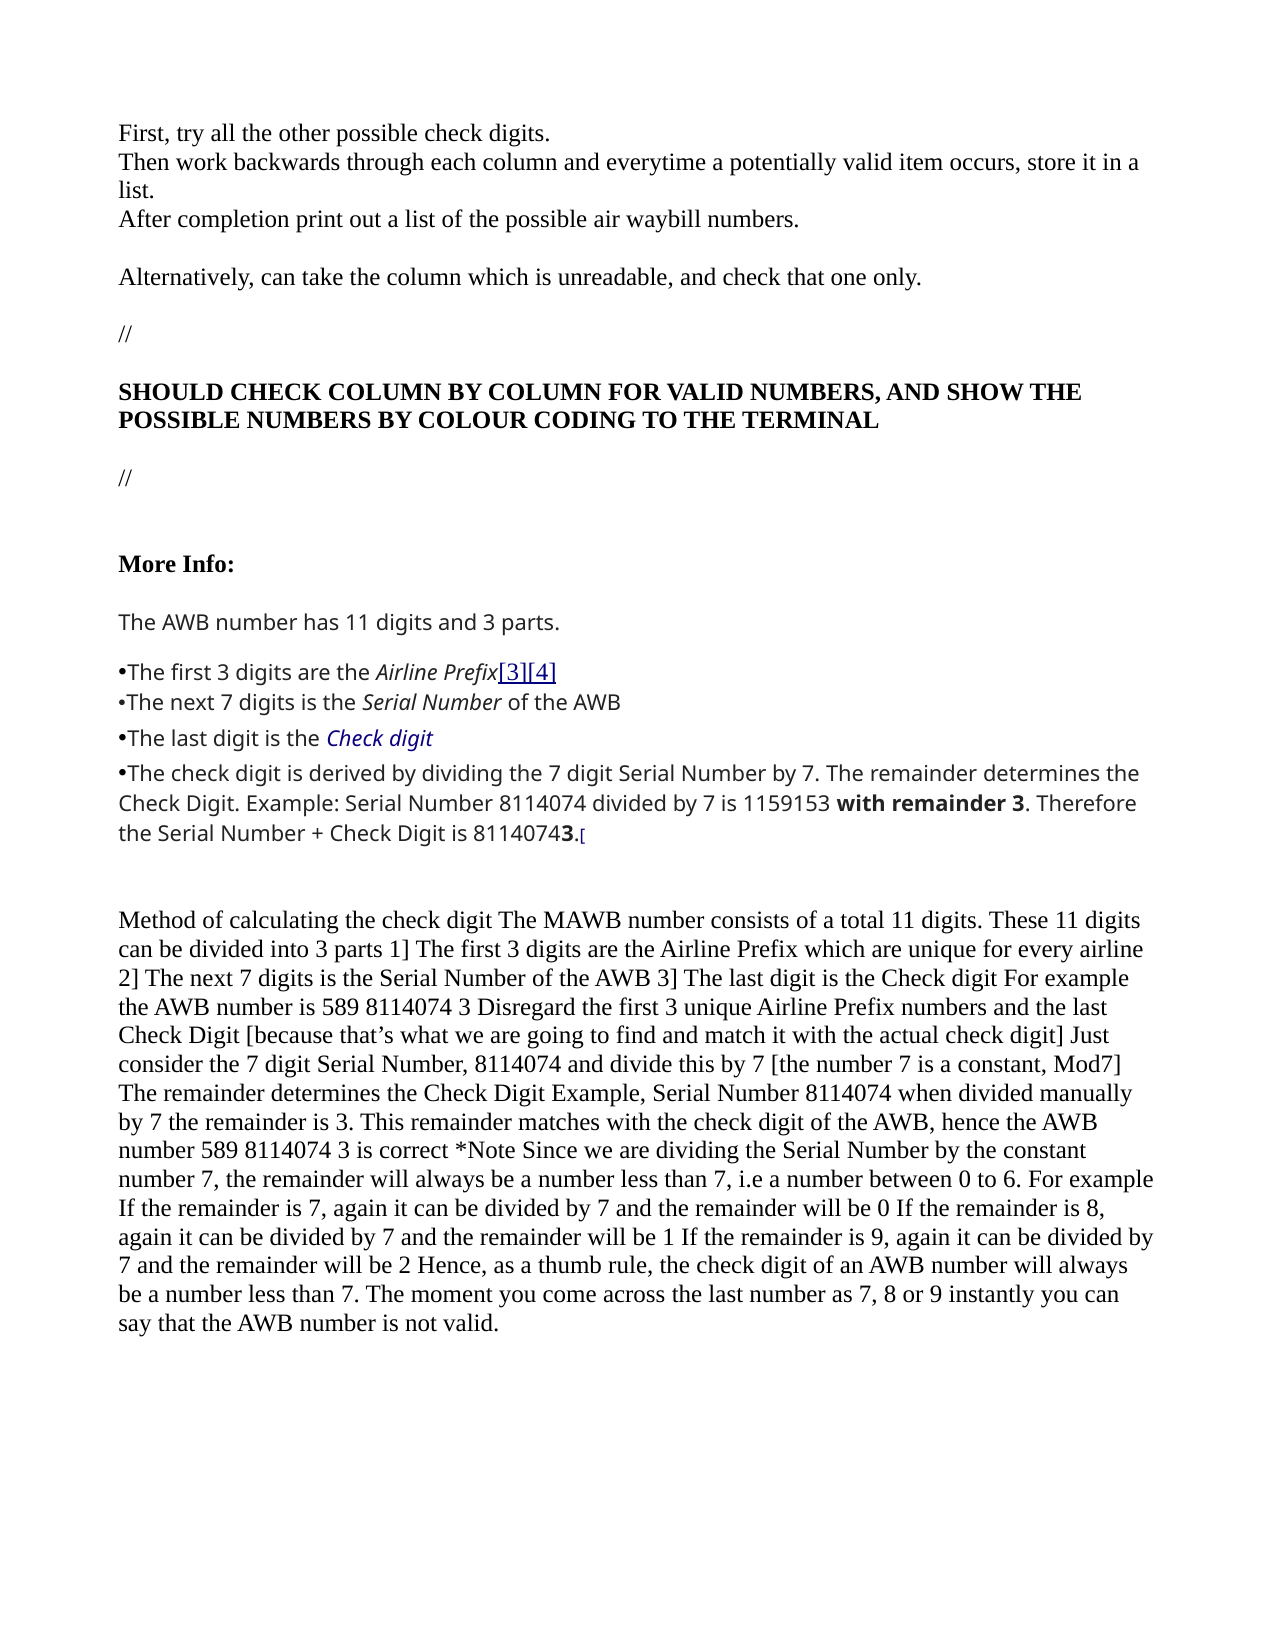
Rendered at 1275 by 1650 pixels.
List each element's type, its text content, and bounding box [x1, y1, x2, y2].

list The first 3 digits are the Airline Prefix[3][4] [118, 657, 1157, 687]
text // [118, 319, 1157, 348]
text After completion print out a list of the possible air waybill numbers. [118, 204, 1157, 233]
text More Info: [118, 549, 1157, 578]
text First, try all the other possible check digits. [118, 118, 1157, 147]
text // [118, 463, 1157, 492]
text The AWB number has 11 digits and 3 parts. [118, 607, 1157, 637]
text Then work backwards through each column and everytime a potentially valid item occurs, store it in a list. [118, 147, 1157, 204]
text SHOULD CHECK COLUMN BY COLUMN FOR VALID NUMBERS, AND SHOW THE POSSIBLE NUMBERS BY COLOUR CODING TO THE TERMINAL [118, 377, 1157, 434]
list The check digit is derived by dividing the 7 digit Serial Number by 7. The remainder determines the Check Digit. Example: Serial Number 8114074 divided by 7 is 1159153 with remainder 3. Therefore the Serial Number + Check Digit is 81140743.[ [118, 758, 1157, 848]
list The last digit is the Check digit [118, 723, 1157, 752]
text Alternatively, can take the column which is unreadable, and check that one only. [118, 262, 1157, 291]
text Method of calculating the check digit The MAWB number consists of a total 11 digits. These 11 digits can be divided into 3 parts 1] The first 3 digits are the Airline Prefix which are unique for every airline 2] The next 7 digits is the Serial Number of the AWB 3] The last digit is the Check digit For example the AWB number is 589 8114074 3 Disregard the first 3 unique Airline Prefix numbers and the last Check Digit [because that’s what we are going to find and match it with the actual check digit] Just consider the 7 digit Serial Number, 8114074 and divide this by 7 [the number 7 is a constant, Mod7] The remainder determines the Check Digit Example, Serial Number 8114074 when divided manually by 7 the remainder is 3. This remainder matches with the check digit of the AWB, hence the AWB number 589 8114074 3 is correct *Note Since we are dividing the Serial Number by the constant number 7, the remainder will always be a number less than 7, i.e a number between 0 to 6. For example If the remainder is 7, again it can be divided by 7 and the remainder will be 0 If the remainder is 8, again it can be divided by 7 and the remainder will be 1 If the remainder is 9, again it can be divided by 7 and the remainder will be 2 Hence, as a thumb rule, the check digit of an AWB number will always be a number less than 7. The moment you come across the last number as 7, 8 or 9 instantly you can say that the AWB number is not valid. [118, 905, 1157, 1337]
list The next 7 digits is the Serial Number of the AWB [118, 687, 1157, 717]
